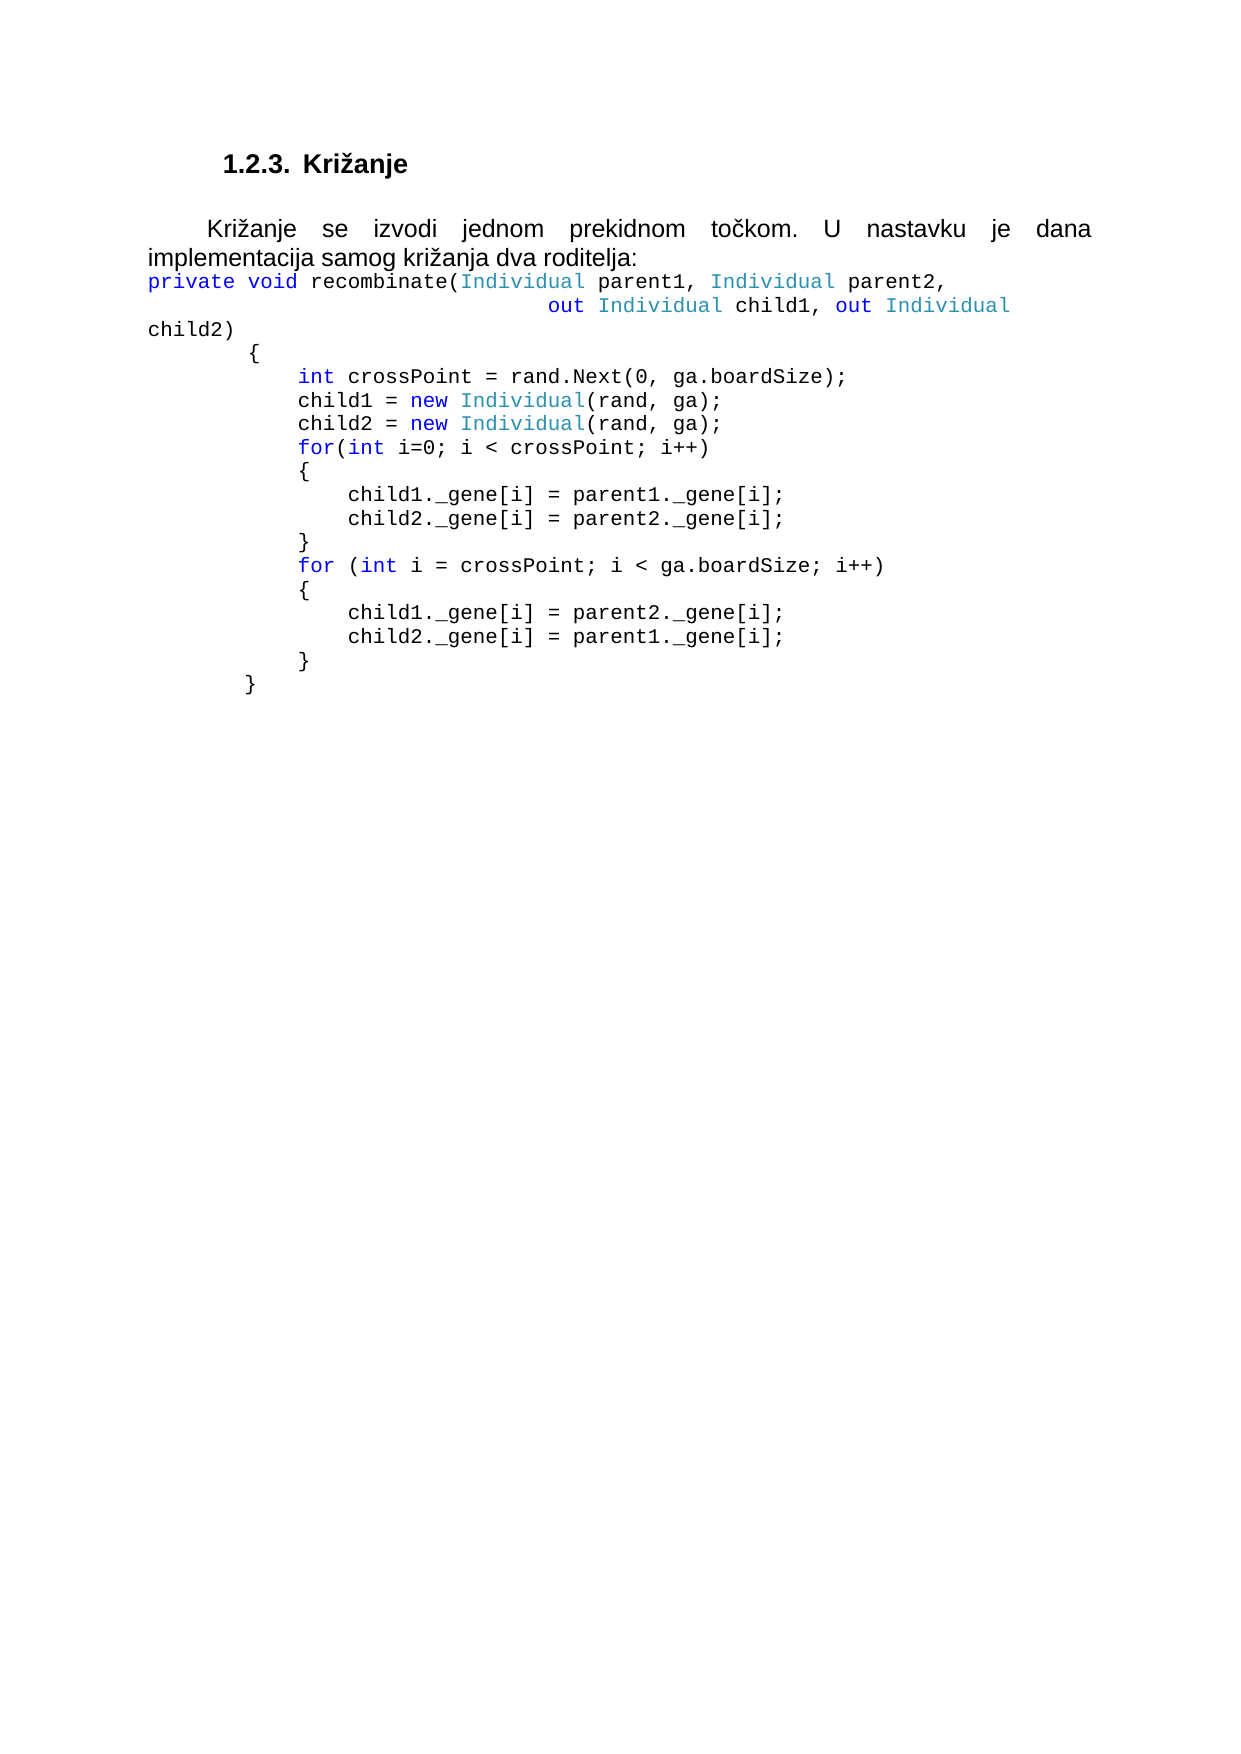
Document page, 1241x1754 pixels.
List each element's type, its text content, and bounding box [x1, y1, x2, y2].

text child1._gene[i] = parent2._gene[i]; [148, 602, 1093, 626]
text { [148, 579, 1093, 602]
text child2._gene[i] = parent2._gene[i]; [148, 508, 1093, 531]
text { [148, 461, 1093, 484]
text child1._gene[i] = parent1._gene[i]; [148, 484, 1093, 508]
text child1 = new Individual(rand, ga); [148, 389, 1093, 413]
subtitle Križanje [223, 148, 1093, 179]
text { [148, 342, 1093, 366]
text for(int i=0; i < crossPoint; i++) [148, 437, 1093, 461]
text for (int i = crossPoint; i < ga.boardSize; i++) [148, 555, 1093, 579]
text child2 = new Individual(rand, ga); [148, 413, 1093, 437]
text out Individual child1, out Individual child2) [148, 295, 1093, 342]
text private void recombinate(Individual parent1, Individual parent2, [148, 271, 1093, 295]
text int crossPoint = rand.Next(0, ga.boardSize); [148, 366, 1093, 389]
text child2._gene[i] = parent1._gene[i]; [148, 626, 1093, 650]
text } [148, 650, 1093, 673]
text } [148, 531, 1093, 555]
text Križanje se izvodi jednom prekidnom točkom. U nastavku je dana implementacija samog križanja dva roditelja: [148, 214, 1093, 271]
text } [148, 673, 1093, 697]
